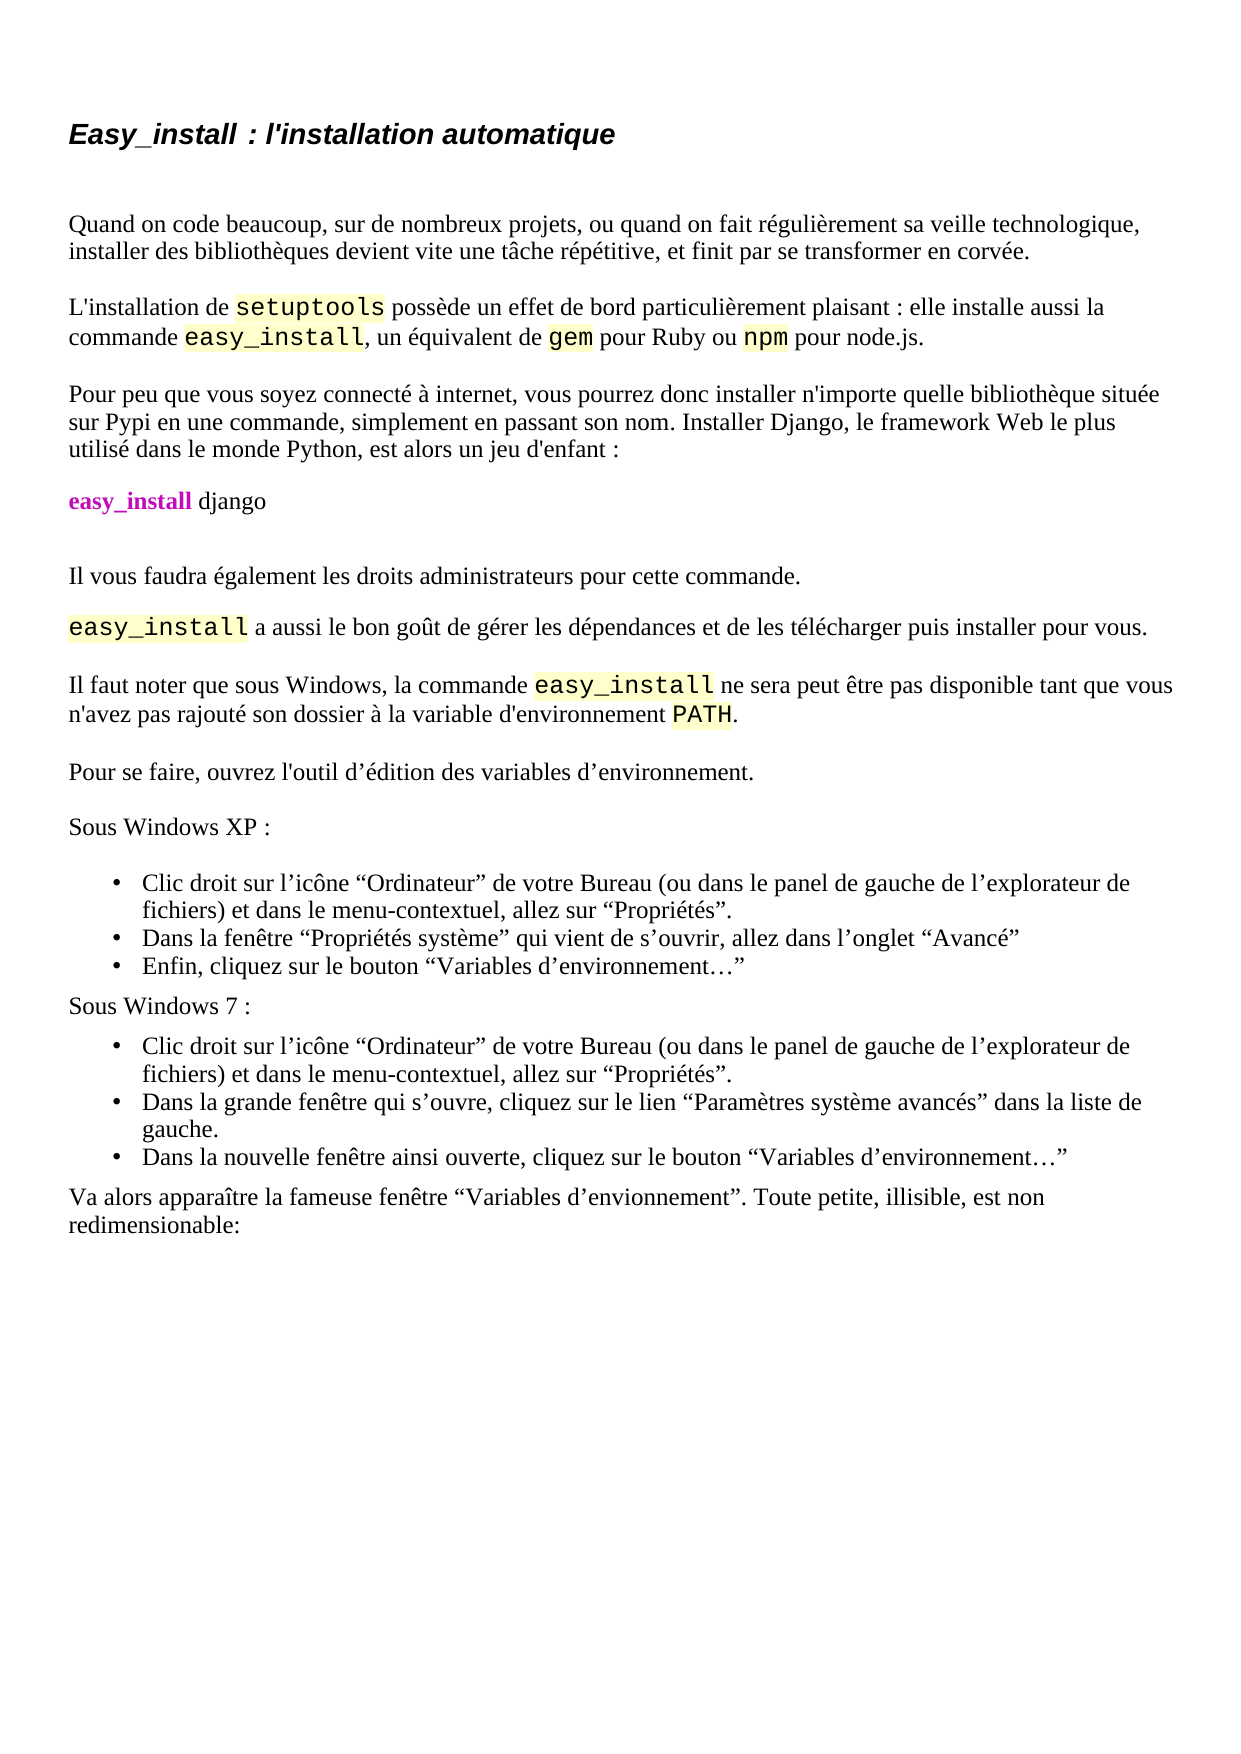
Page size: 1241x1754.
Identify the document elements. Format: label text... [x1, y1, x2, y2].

list Dans la nouvelle fenêtre ainsi ouverte, cliquez sur le bouton “Variables d’environnement…” [112, 1143, 1177, 1171]
text Va alors apparaître la fameuse fenêtre “Variables d’envionnement”. Toute petite, illisible, est non redimensionable: [68, 1183, 1177, 1239]
text Pour se faire, ouvrez l'outil d’édition des variables d’environnement. [68, 758, 1177, 786]
text easy_install django [68, 487, 1177, 515]
text L'installation de setuptools possède un effet de bord particulièrement plaisant : elle installe aussi la commande easy_install, un équivalent de gem pour Ruby ou npm pour node.js. [68, 293, 1177, 352]
text Quand on code beaucoup, sur de nombreux projets, ou quand on fait régulièrement sa veille technologique, installer des bibliothèques devient vite une tâche répétitive, et finit par se transformer en corvée. [68, 210, 1177, 265]
text Sous Windows 7 : [68, 992, 1177, 1020]
list Dans la grande fenêtre qui s’ouvre, cliquez sur le lien “Paramètres système avancés” dans la liste de gauche. [112, 1088, 1177, 1143]
text Sous Windows XP : [68, 813, 1177, 841]
text Pour peu que vous soyez connecté à internet, vous pourrez donc installer n'importe quelle bibliothèque située sur Pypi en une commande, simplement en passant son nom. Installer Django, le framework Web le plus utilisé dans le monde Python, est alors un jeu d'enfant : [68, 380, 1177, 463]
list Dans la fenêtre “Propriétés système” qui vient de s’ouvrir, allez dans l’onglet “Avancé” [112, 924, 1177, 952]
list Enfin, cliquez sur le bouton “Variables d’environnement…” [112, 952, 1177, 980]
text easy_install a aussi le bon goût de gérer les dépendances et de les télécharger puis installer pour vous. [68, 613, 1177, 643]
list Clic droit sur l’icône “Ordinateur” de votre Bureau (ou dans le panel de gauche de l’explorateur de fichiers) et dans le menu-contextuel, allez sur “Propriétés”. [112, 1032, 1177, 1088]
text Il faut noter que sous Windows, la commande easy_install ne sera peut être pas disponible tant que vous n'avez pas rajouté son dossier à la variable d'environnement PATH. [68, 671, 1177, 730]
list Clic droit sur l’icône “Ordinateur” de votre Bureau (ou dans le panel de gauche de l’explorateur de fichiers) et dans le menu-contextuel, allez sur “Propriétés”. [112, 869, 1177, 924]
text Il vous faudra également les droits administrateurs pour cette commande. [68, 562, 1177, 590]
subtitle Easy_install : l'installation automatique [68, 118, 1177, 151]
